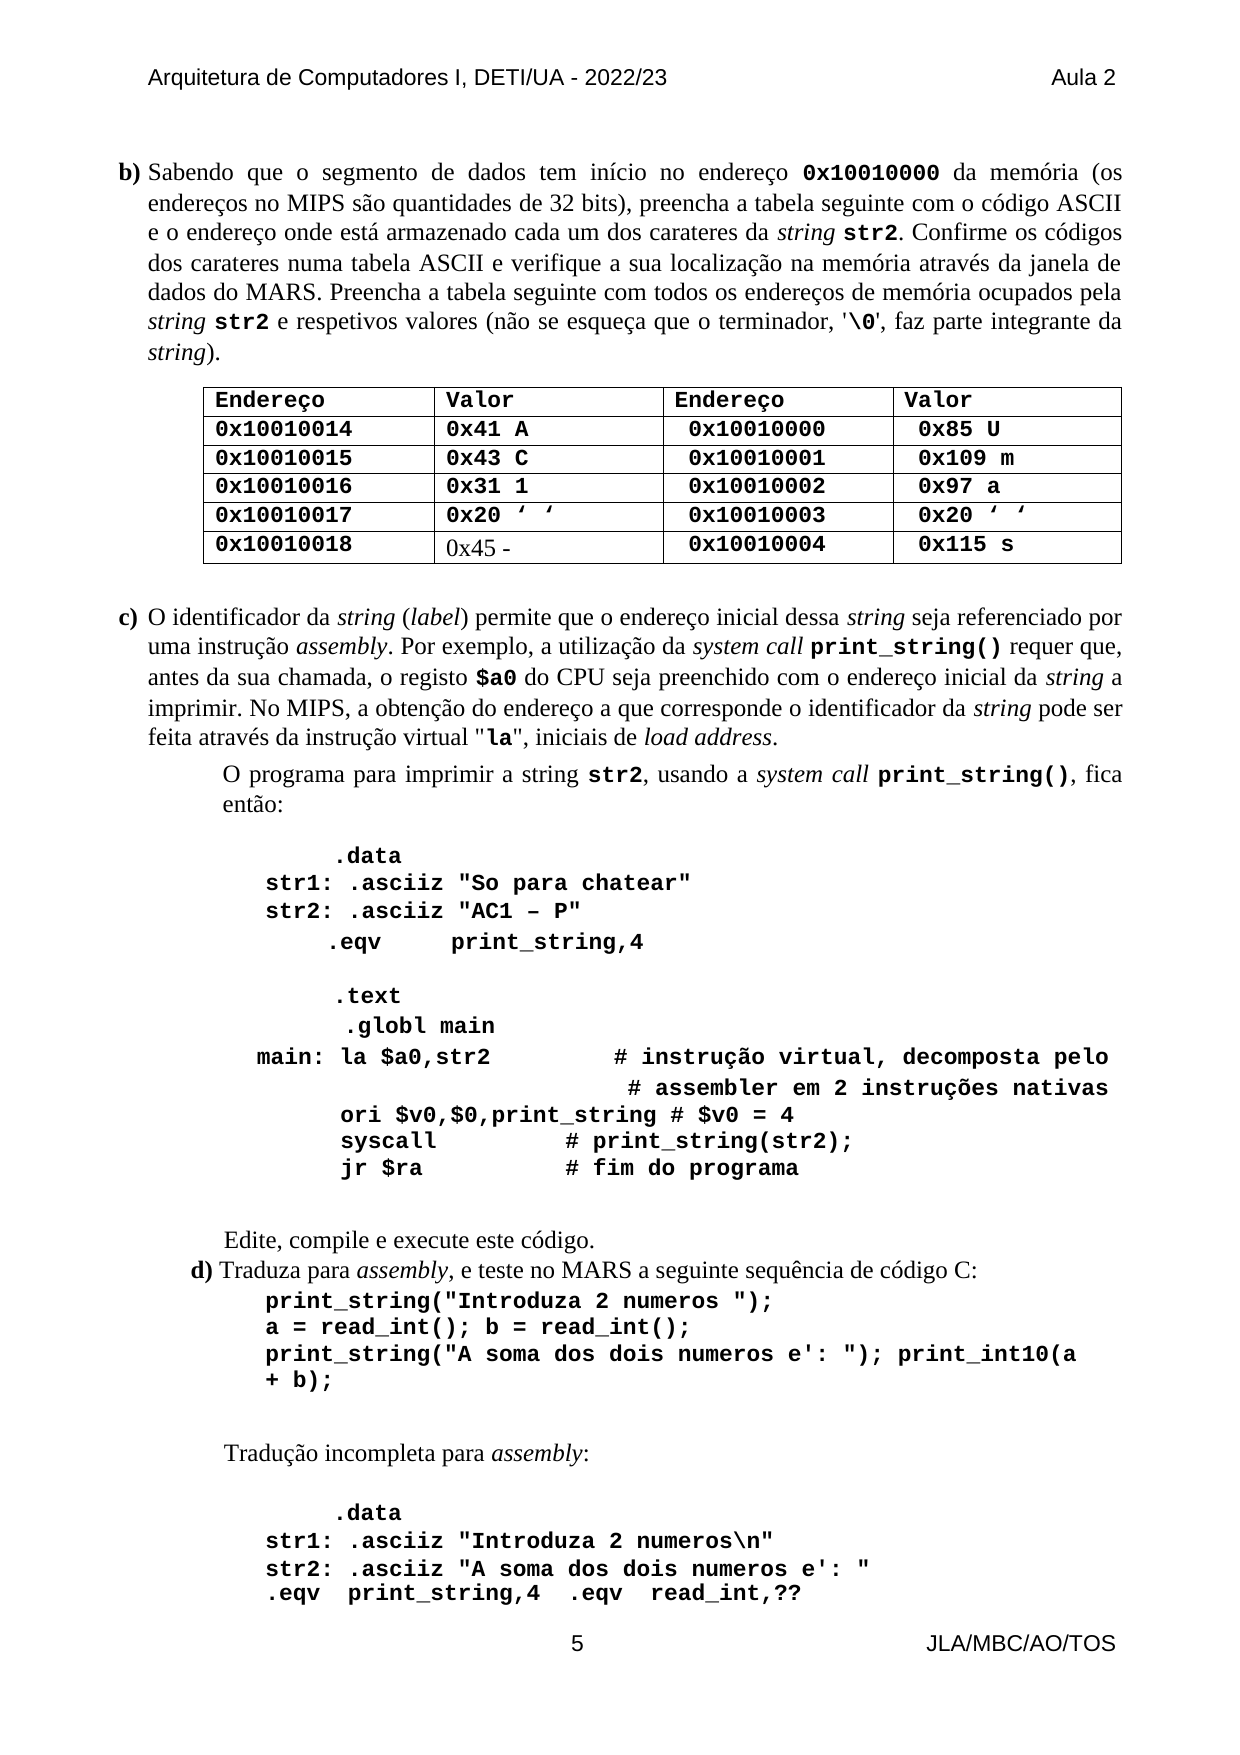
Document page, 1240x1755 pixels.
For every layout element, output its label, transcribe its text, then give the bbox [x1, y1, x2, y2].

table_cell 0x10010003 [664, 503, 893, 531]
text str1: .asciiz "Introduza 2 numeros\n" [265, 1529, 1077, 1555]
text .eqv print_string,4 [148, 927, 1122, 956]
table_cell 0x10010014 [204, 417, 434, 444]
text .data [148, 841, 1122, 870]
table_cell 0x31 1 [435, 474, 663, 502]
table_cell 0x10010015 [204, 446, 434, 473]
table_cell 0x10010017 [204, 503, 434, 531]
table_cell 0x109 m [894, 446, 1121, 473]
table_cell 0x10010016 [204, 474, 434, 502]
table_cell 0x97 a [894, 474, 1121, 502]
table_cell 0x20 ‘ ‘ [894, 503, 1121, 531]
table_cell 0x115 s [894, 532, 1121, 563]
table_header Valor [435, 388, 663, 416]
table_header Endereço [204, 388, 434, 416]
text Tradução incompleta para assembly: [224, 1438, 1122, 1467]
table_cell 0x45 - [435, 532, 663, 563]
text O programa para imprimir a string str2, usando a system call print_string(), fica então: [222, 759, 1122, 818]
text ori $v0,$0,print_string # $v0 = 4 syscall # print_string(str2); jr $ra # fim do programa [265, 1104, 913, 1182]
list O identificador da string (label) permite que o endereço inicial dessa string seja referenciado por uma instrução assembly. Por exemplo, a utilização da system call print_string() requer que, antes da sua chamada, o registo $a0 do CPU seja preenchido com o endereço inicial da string a imprimir. No MIPS, a obtenção do endereço a que corresponde o identificador da string pode ser feita através da instrução virtual "la", iniciais de load address. [118, 602, 1122, 752]
table_cell 0x10010000 [664, 417, 893, 444]
table_cell 0x10010004 [664, 532, 893, 563]
table_cell 0x85 U [894, 417, 1121, 444]
text .data [148, 1498, 1122, 1527]
table_cell 0x10010002 [664, 474, 893, 502]
text # assembler em 2 instruções nativas [148, 1073, 1122, 1102]
text .globl main [148, 1011, 1122, 1041]
table_cell 0x10010018 [204, 532, 434, 563]
table_cell 0x41 A [435, 417, 663, 444]
table_header Valor [894, 388, 1121, 416]
table_cell 0x43 C [435, 446, 663, 473]
text print_string("Introduza 2 numeros "); a = read_int(); b = read_int(); [265, 1289, 774, 1341]
text main: la $a0,str2 # instrução virtual, decomposta pelo [148, 1042, 1122, 1071]
text print_string("A soma dos dois numeros e': "); print_int10(a + b); [265, 1343, 1077, 1395]
text Edite, compile e execute este código. [224, 1226, 1122, 1254]
text str1: .asciiz "So para chatear" [265, 872, 1077, 898]
text .text [148, 981, 1122, 1010]
text str2: .asciiz "A soma dos dois numeros e': " .eqv print_string,4 .eqv read_int,?? [265, 1557, 870, 1607]
text d) Traduza para assembly, e teste no MARS a seguinte sequência de código C: [190, 1255, 987, 1284]
table_header Endereço [664, 388, 893, 416]
table_cell 0x10010001 [664, 446, 893, 473]
list Sabendo que o segmento de dados tem início no endereço 0x10010000 da memória (os endereços no MIPS são quantidades de 32 bits), preencha a tabela seguinte com o código ASCII e o endereço onde está armazenado cada um dos carateres da string str2. Confirme os códigos dos carateres numa tabela ASCII e verifique a sua localização na memória através da janela de dados do MARS. Preencha a tabela seguinte com todos os endereços de memória ocupados pela string str2 e respetivos valores (não se esqueça que o terminador, '\0', faz parte integrante da string). [118, 157, 1122, 366]
text str2: .asciiz "AC1 – P" [265, 899, 1077, 925]
table_cell 0x20 ‘ ‘ [435, 503, 663, 531]
